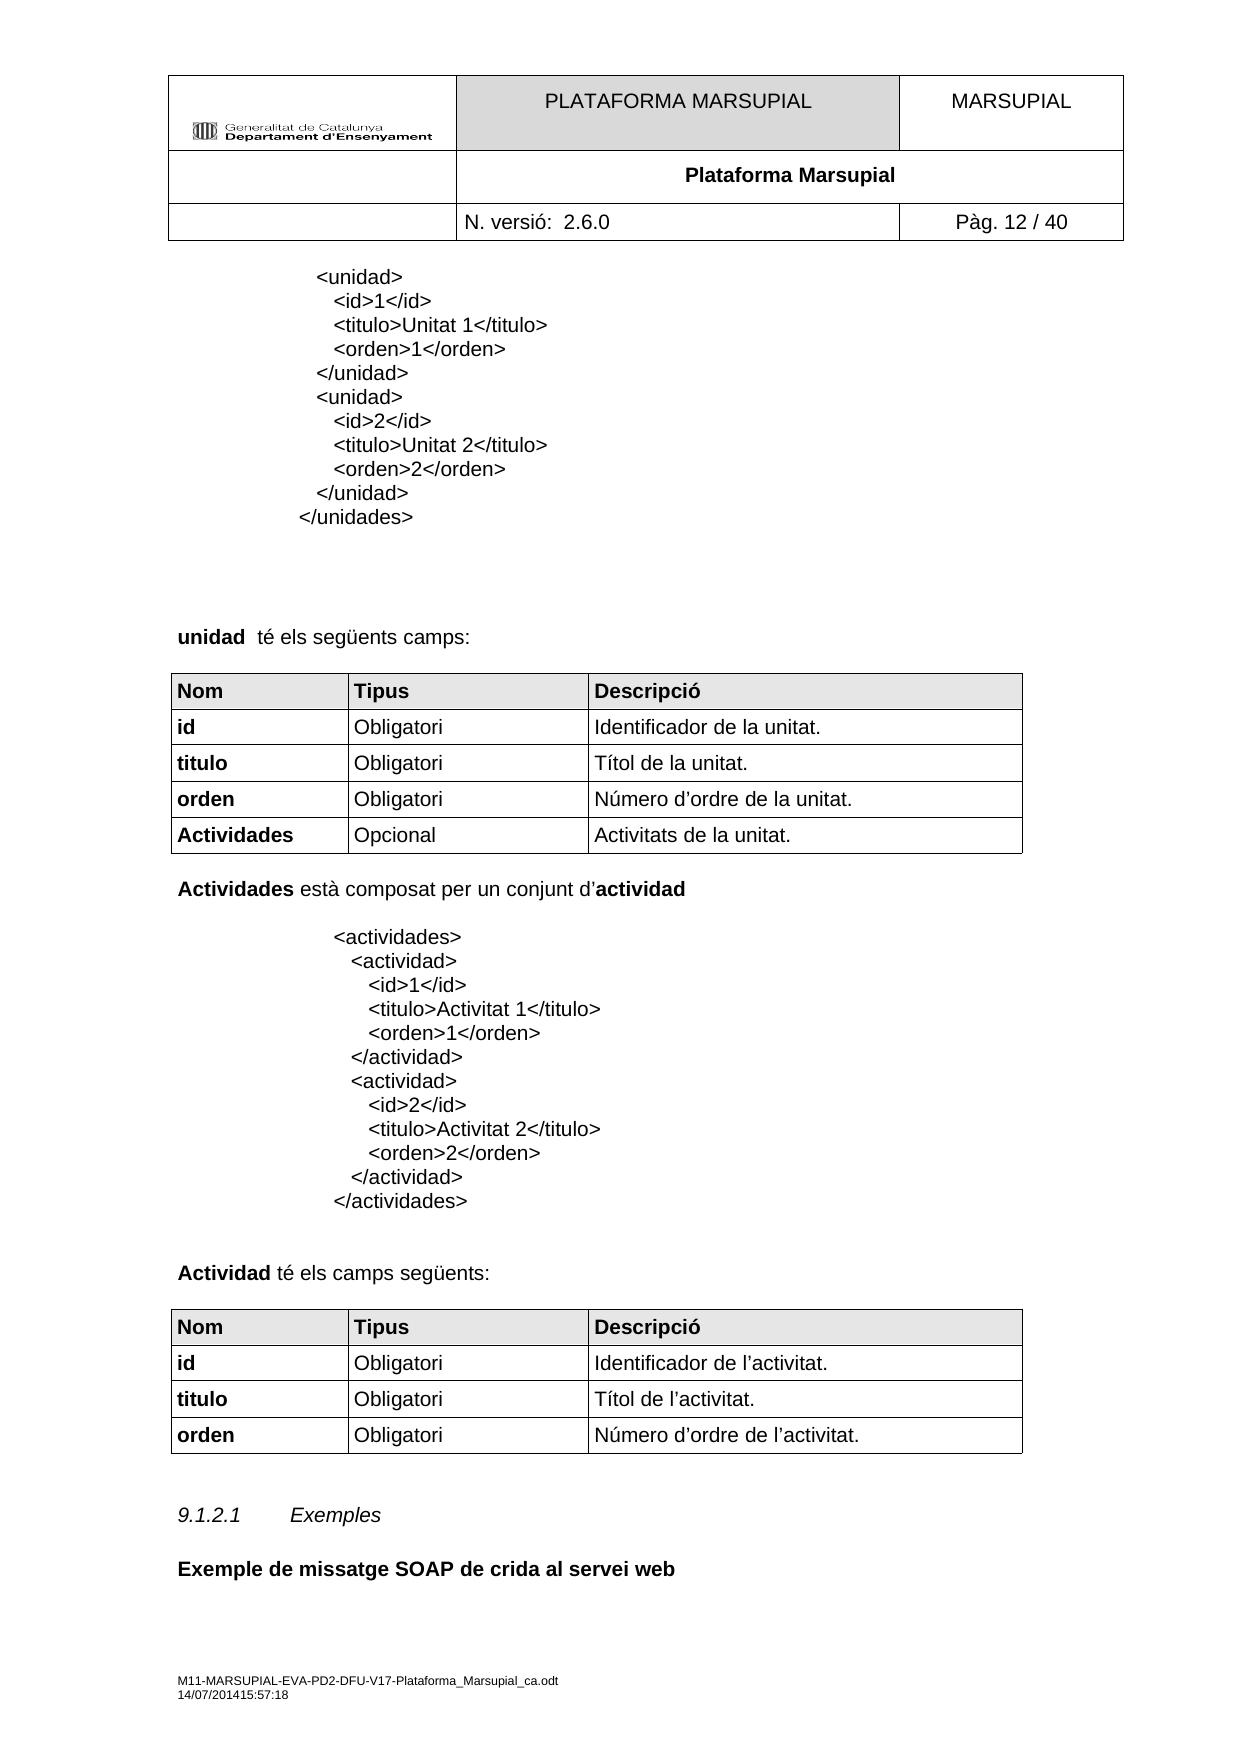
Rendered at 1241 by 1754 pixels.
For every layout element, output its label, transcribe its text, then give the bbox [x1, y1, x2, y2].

text </unidad> [177, 481, 1122, 505]
text <unidad> [177, 265, 1122, 289]
text Actividad té els camps següents: [177, 1261, 1122, 1284]
table_cell Obligatori [349, 1346, 588, 1380]
table_cell Títol de l’activitat. [589, 1381, 1022, 1417]
table_header Nom [172, 1310, 348, 1344]
table_cell Número d’ordre de la unitat. [589, 782, 1022, 817]
text <orden>2</orden> [177, 1141, 1122, 1165]
table_cell titulo [172, 1381, 348, 1417]
text <actividades> [177, 925, 1122, 949]
table_header Descripció [589, 674, 1022, 708]
table_cell Opcional [349, 818, 588, 853]
text <orden>2</orden> [177, 457, 1122, 481]
table_cell id [172, 1346, 348, 1380]
table_cell Obligatori [349, 782, 588, 817]
table_cell titulo [172, 745, 348, 781]
table_cell Obligatori [349, 710, 588, 744]
table_cell orden [172, 782, 348, 817]
text </unidad> [177, 361, 1122, 385]
table_cell id [172, 710, 348, 744]
table_header Descripció [589, 1310, 1022, 1344]
text Actividades està composat per un conjunt d’actividad [177, 877, 1122, 901]
table_cell Número d’ordre de l’activitat. [589, 1418, 1022, 1453]
text <actividad> [177, 1069, 1122, 1093]
text <id>2</id> [177, 1093, 1122, 1117]
table_header Tipus [349, 674, 588, 708]
table_header Nom [172, 674, 348, 708]
text <titulo>Unitat 2</titulo> [177, 433, 1122, 457]
text <titulo>Unitat 1</titulo> [177, 313, 1122, 337]
text <unidad> [177, 385, 1122, 409]
text <id>1</id> [177, 289, 1122, 313]
table_cell Identificador de la unitat. [589, 710, 1022, 744]
text <id>1</id> [177, 973, 1122, 997]
table_header Tipus [349, 1310, 588, 1344]
text </actividad> [177, 1045, 1122, 1069]
table_cell orden [172, 1418, 348, 1453]
text <titulo>Activitat 2</titulo> [177, 1117, 1122, 1141]
text </actividades> [177, 1189, 1122, 1213]
table_cell Activitats de la unitat. [589, 818, 1022, 853]
table_cell Obligatori [349, 1381, 588, 1417]
text <orden>1</orden> [177, 337, 1122, 361]
text <actividad> [177, 949, 1122, 973]
text Exemple de missatge SOAP de crida al servei web [177, 1557, 1122, 1581]
table_cell Actividades [172, 818, 348, 853]
text <titulo>Activitat 1</titulo> [177, 997, 1122, 1021]
table_cell Identificador de l’activitat. [589, 1346, 1022, 1380]
table_cell Obligatori [349, 745, 588, 781]
table_cell Obligatori [349, 1418, 588, 1453]
text <orden>1</orden> [177, 1021, 1122, 1045]
subtitle Exemples [177, 1502, 1122, 1526]
text <id>2</id> [177, 409, 1122, 433]
text </unidades> [177, 505, 1122, 529]
text </actividad> [177, 1165, 1122, 1189]
text unidad té els següents camps: [177, 624, 1122, 648]
table_cell Títol de la unitat. [589, 745, 1022, 781]
